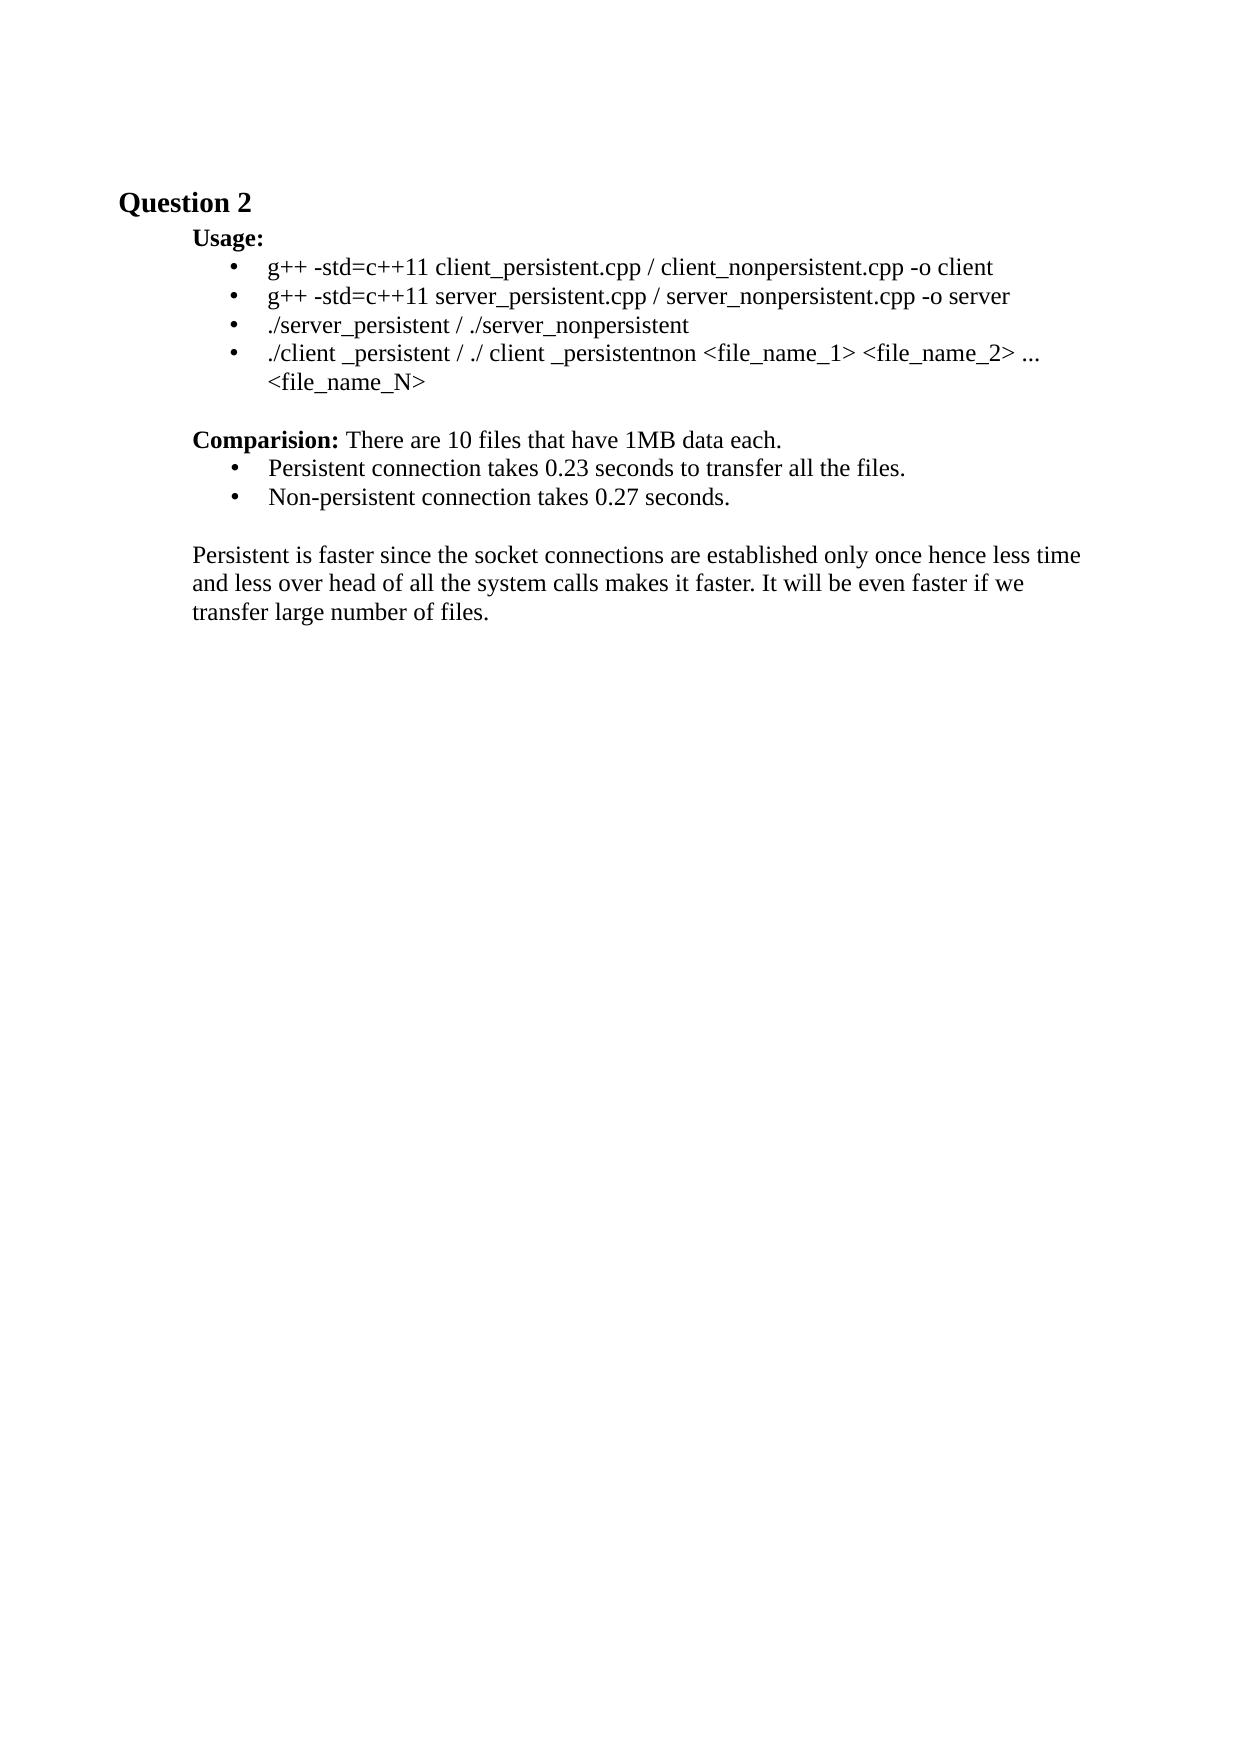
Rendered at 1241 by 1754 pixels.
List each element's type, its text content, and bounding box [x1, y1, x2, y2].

list Non-persistent connection takes 0.27 seconds. [231, 482, 1122, 511]
list ./server_persistent / ./server_nonpersistent [229, 310, 1122, 338]
text Comparision: There are 10 files that have 1MB data each. [118, 425, 1122, 453]
text Question 2 [118, 185, 1122, 219]
text Persistent is faster since the socket connections are established only once hence less time and less over head of all the system calls makes it faster. It will be even faster if we transfer large number of files. [118, 540, 1122, 626]
list g++ -std=c++11 server_persistent.cpp / server_nonpersistent.cpp -o server [229, 281, 1122, 310]
text Usage: [118, 219, 1122, 252]
list ./client _persistent / ./ client _persistentnon <file_name_1> <file_name_2> ... <file_name_N> [229, 338, 1122, 396]
list g++ -std=c++11 client_persistent.cpp / client_nonpersistent.cpp -o client [229, 252, 1122, 281]
list Persistent connection takes 0.23 seconds to transfer all the files. [231, 453, 1122, 482]
